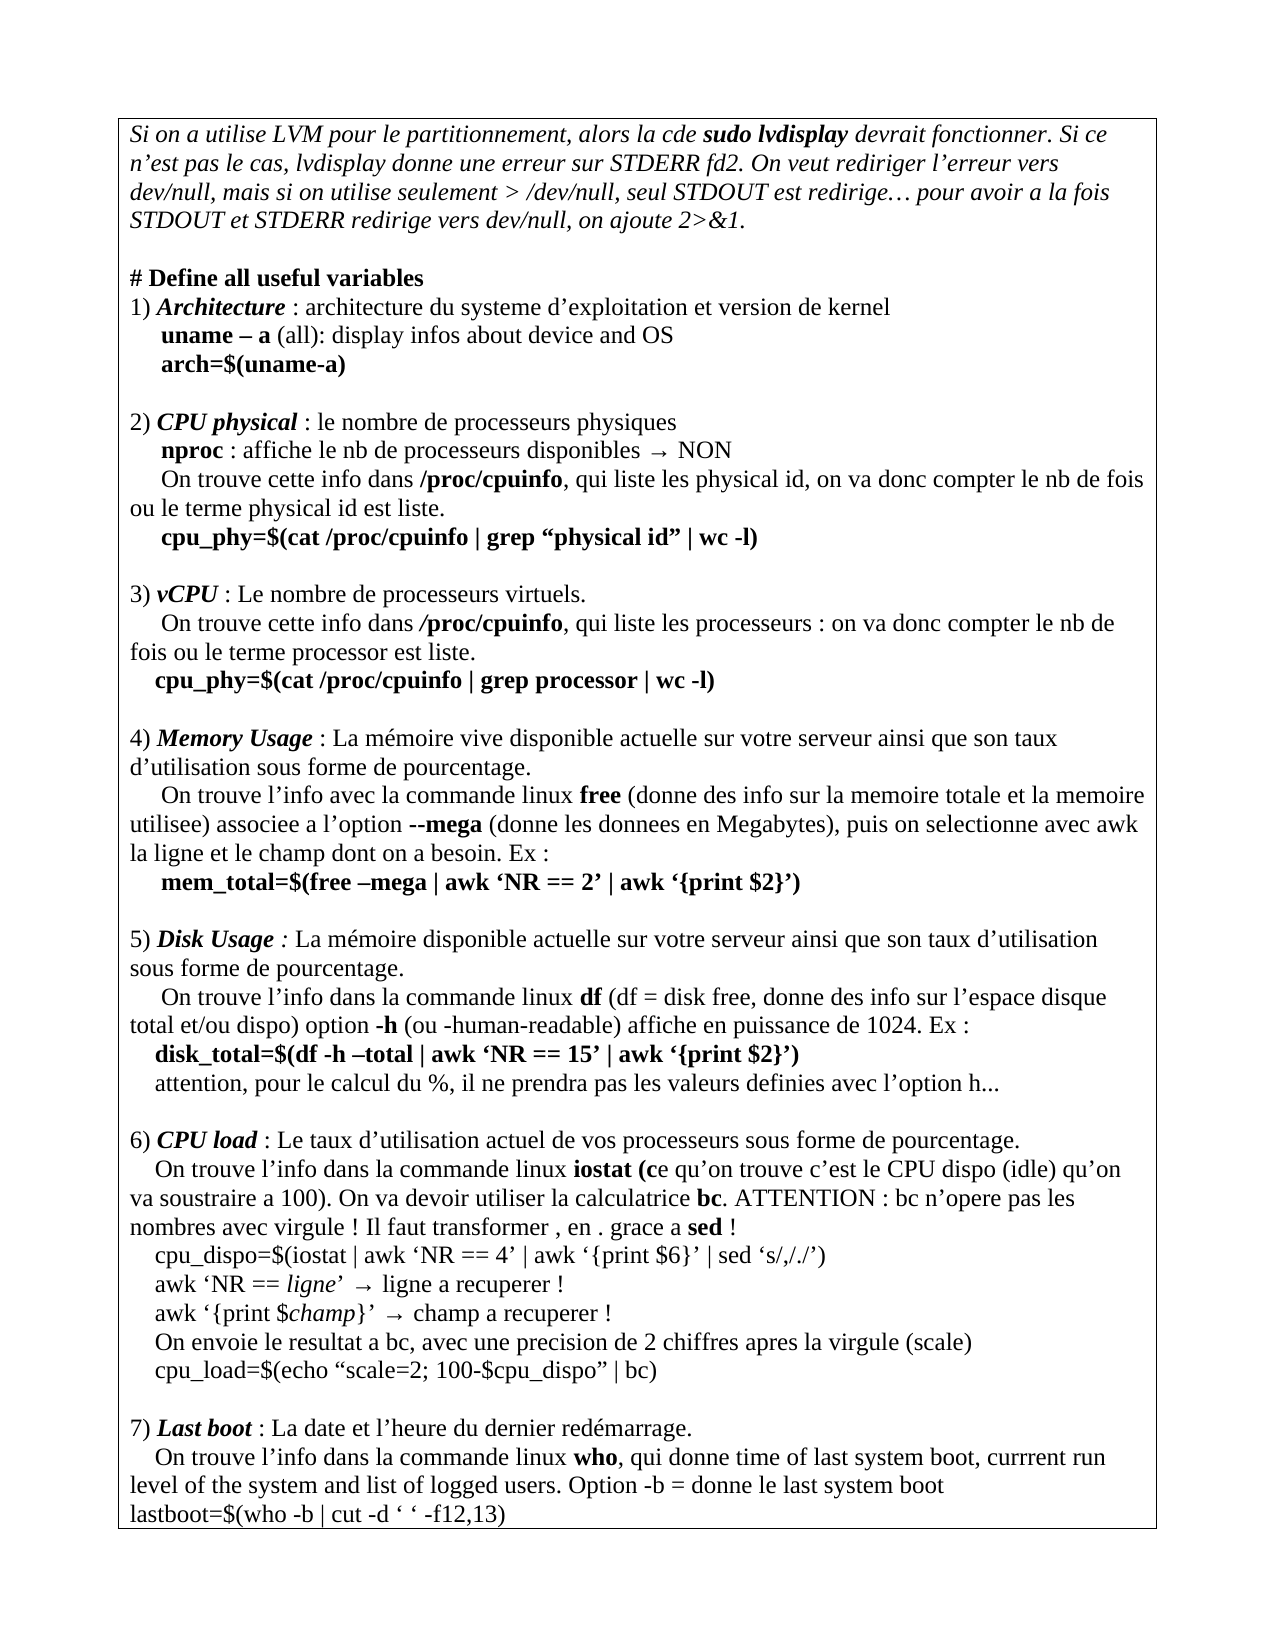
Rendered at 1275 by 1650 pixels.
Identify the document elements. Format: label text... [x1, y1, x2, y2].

table_cell Si on a utilise LVM pour le partitionnement, alors la cde sudo lvdisplay devrait fonctionner. Si ce n’est pas le cas, lvdisplay donne une erreur sur STDERR fd2. On veut rediriger l’erreur vers dev/null, mais si on utilise seulement > /dev/null, seul STDOUT est redirige… pour avoir a la fois STDOUT et STDERR redirige vers dev/null, on ajoute 2>&1. # Define all useful variables 1) Architecture : architecture du systeme d’exploitation et version de kernel uname – a (all): display infos about device and OS arch=$(uname-a) 2) CPU physical : le nombre de processeurs physiques nproc : affiche le nb de processeurs disponibles → NON On trouve cette info dans /proc/cpuinfo, qui liste les physical id, on va donc compter le nb de fois ou le terme physical id est liste. cpu_phy=$(cat /proc/cpuinfo | grep “physical id” | wc -l) 3) vCPU : Le nombre de processeurs virtuels. On trouve cette info dans /proc/cpuinfo, qui liste les processeurs : on va donc compter le nb de fois ou le terme processor est liste. cpu_phy=$(cat /proc/cpuinfo | grep processor | wc -l) 4) Memory Usage : La mémoire vive disponible actuelle sur votre serveur ainsi que son taux d’utilisation sous forme de pourcentage. On trouve l’info avec la commande linux free (donne des info sur la memoire totale et la memoire utilisee) associee a l’option --mega (donne les donnees en Megabytes), puis on selectionne avec awk la ligne et le champ dont on a besoin. Ex : mem_total=$(free –mega | awk ‘NR == 2’ | awk ‘{print $2}’) 5) Disk Usage : La mémoire disponible actuelle sur votre serveur ainsi que son taux d’utilisation sous forme de pourcentage. On trouve l’info dans la commande linux df (df = disk free, donne des info sur l’espace disque total et/ou dispo) option -h (ou -human-readable) affiche en puissance de 1024. Ex : disk_total=$(df -h –total | awk ‘NR == 15’ | awk ‘{print $2}’) attention, pour le calcul du %, il ne prendra pas les valeurs definies avec l’option h... 6) CPU load : Le taux d’utilisation actuel de vos processeurs sous forme de pourcentage. On trouve l’info dans la commande linux iostat (ce qu’on trouve c’est le CPU dispo (idle) qu’on va soustraire a 100). On va devoir utiliser la calculatrice bc. ATTENTION : bc n’opere pas les nombres avec virgule ! Il faut transformer , en . grace a sed ! cpu_dispo=$(iostat | awk ‘NR == 4’ | awk ‘{print $6}’ | sed ‘s/,/./’) awk ‘NR == ligne’ → ligne a recuperer ! awk ‘{print $champ}’ → champ a recuperer ! On envoie le resultat a bc, avec une precision de 2 chiffres apres la virgule (scale) cpu_load=$(echo “scale=2; 100-$cpu_dispo” | bc) 7) Last boot : La date et l’heure du dernier redémarrage. On trouve l’info dans la commande linux who, qui donne time of last system boot, currrent run level of the system and list of logged users. Option -b = donne le last system boot lastboot=$(who -b | cut -d ‘ ‘ -f12,13) [119, 119, 1156, 1528]
